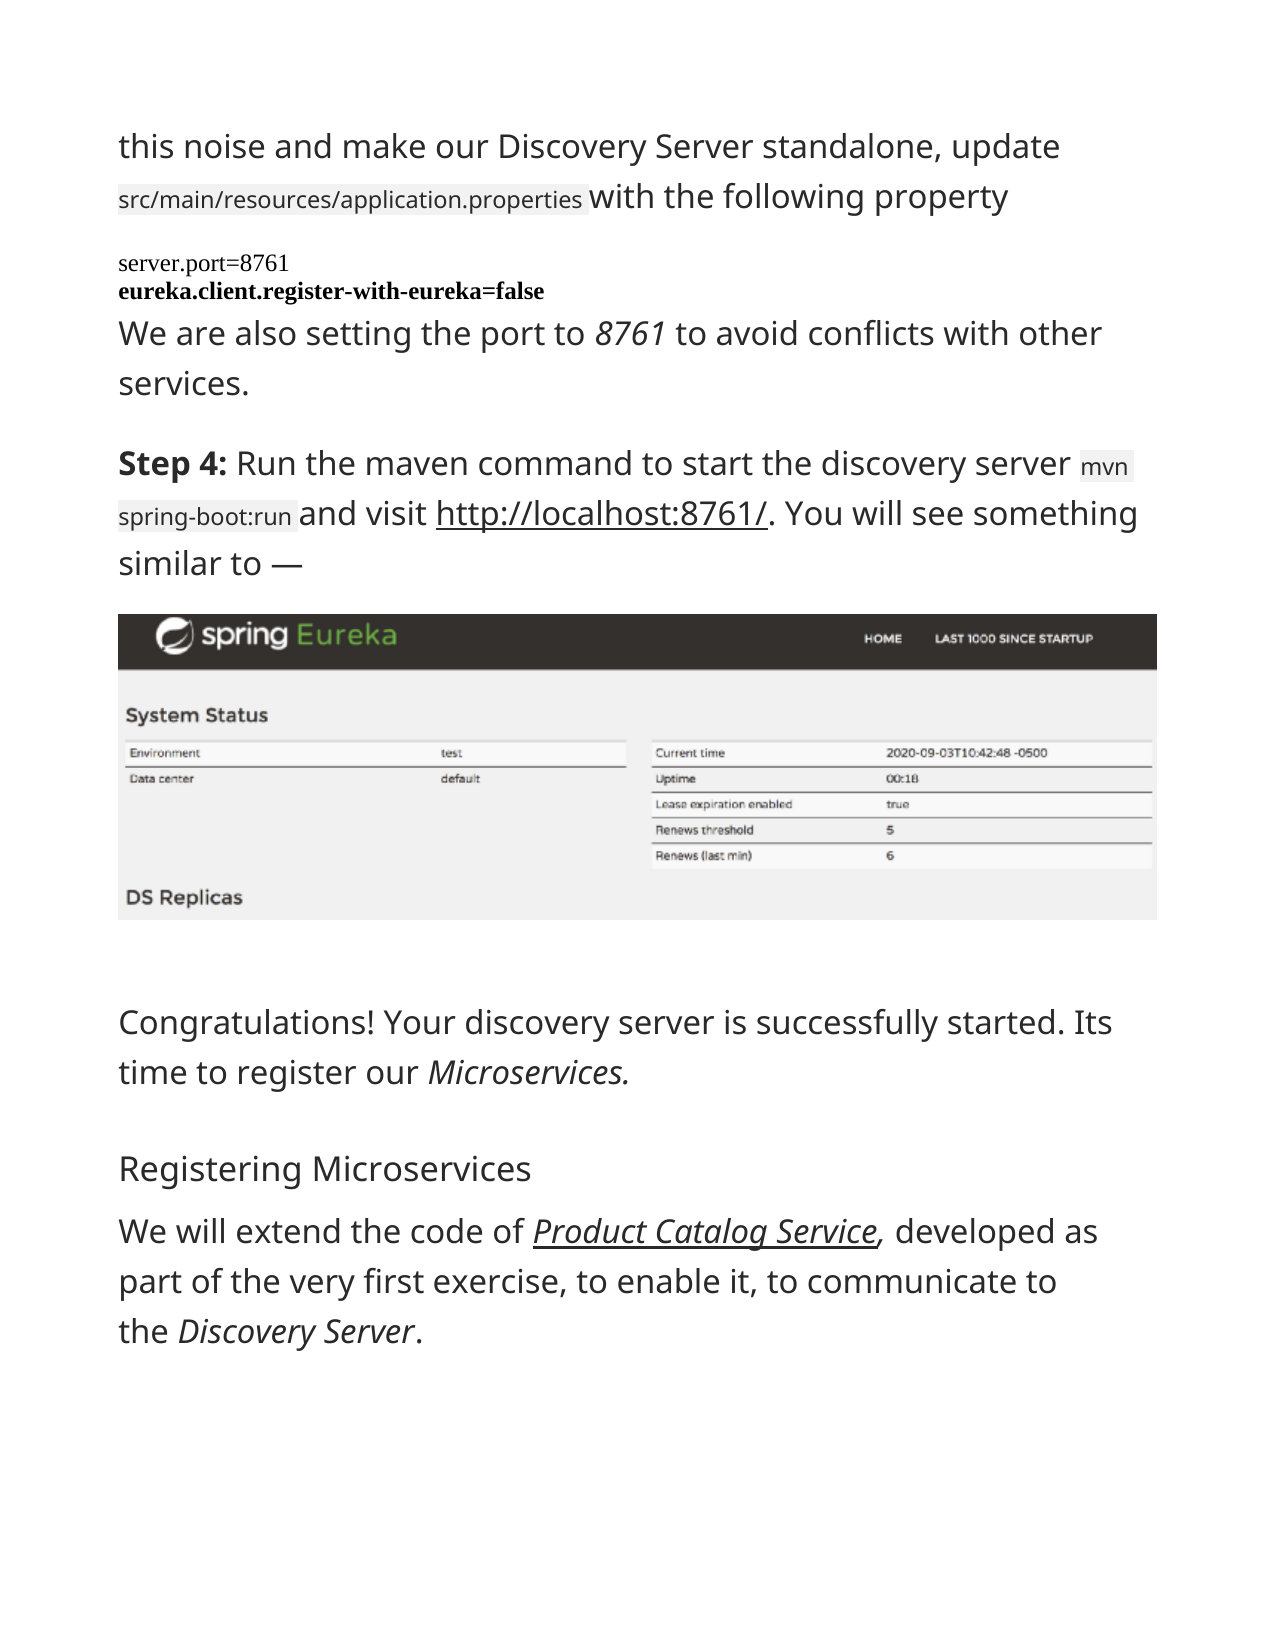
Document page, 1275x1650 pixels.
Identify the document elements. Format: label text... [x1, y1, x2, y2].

text this noise and make our Discovery Server standalone, update src/main/resources/application.properties with the following property [118, 118, 1157, 218]
text Step 4: Run the maven command to start the discovery server mvn spring-boot:run and visit http://localhost:8761/. You will see something similar to — [118, 434, 1157, 584]
text eureka.client.register-with-eureka=false [118, 276, 1157, 305]
text server.port=8761 [118, 248, 1157, 276]
text We will extend the code of Product Catalog Service, developed as part of the very first exercise, to enable it, to communicate to the Discovery Server. [118, 1203, 1157, 1353]
text Congratulations! Your discovery server is successfully started. Its time to register our Microservices. [118, 994, 1157, 1094]
picture [118, 614, 1157, 920]
subtitle Registering Microservices [118, 1144, 1157, 1191]
text We are also setting the port to 8761 to avoid conflicts with other services. [118, 305, 1157, 405]
